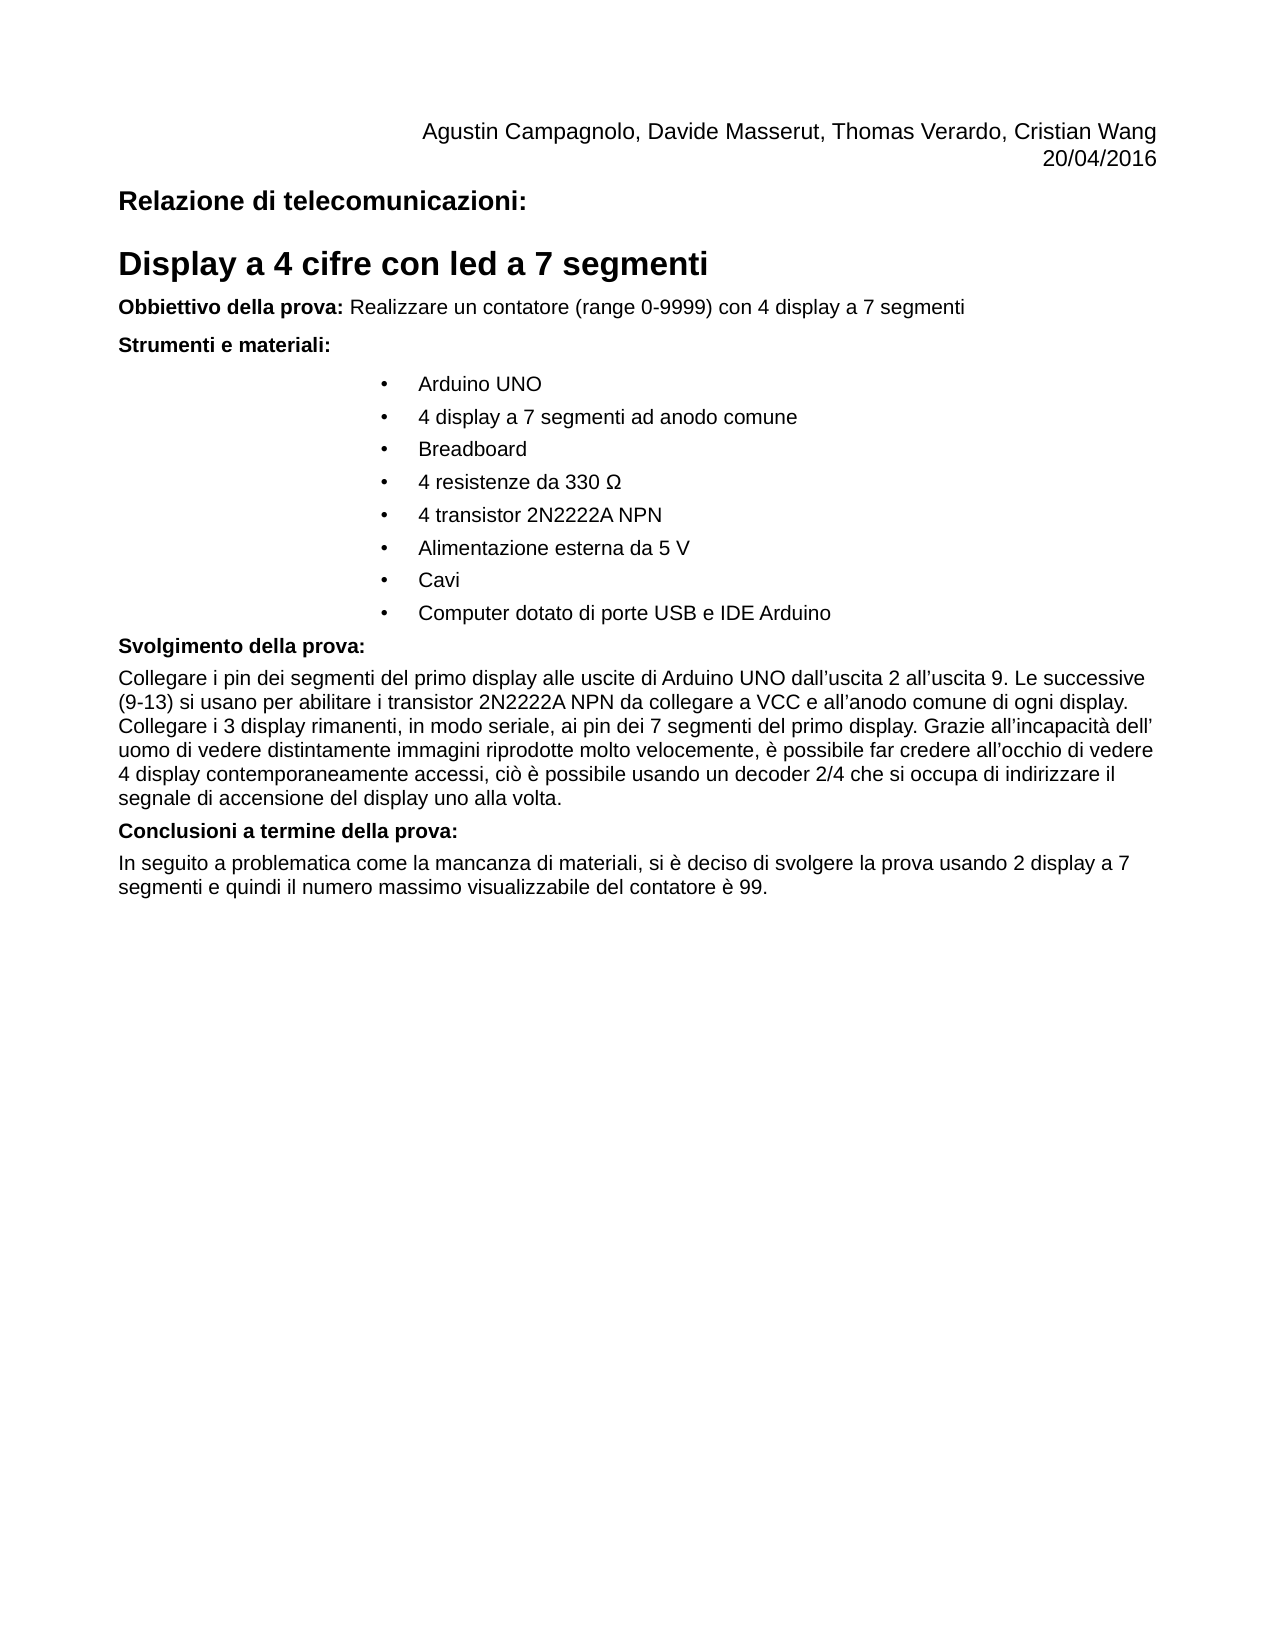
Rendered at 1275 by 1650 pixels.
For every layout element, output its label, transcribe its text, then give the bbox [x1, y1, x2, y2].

text Conclusioni a termine della prova: [118, 818, 1157, 842]
subtitle Display a 4 cifre con led a 7 segmenti [118, 244, 1157, 282]
list Computer dotato di porte USB e IDE Arduino [381, 601, 1157, 625]
text Strumenti e materiali: [118, 333, 1157, 357]
list Cavi [381, 568, 1157, 592]
text Collegare i pin dei segmenti del primo display alle uscite di Arduino UNO dall’uscita 2 all’uscita 9. Le successive (9-13) si usano per abilitare i transistor 2N2222A NPN da collegare a VCC e all’anodo comune di ogni display. Collegare i 3 display rimanenti, in modo seriale, ai pin dei 7 segmenti del primo display. Grazie all’incapacità dell’ uomo di vedere distintamente immagini riprodotte molto velocemente, è possibile far credere all’occhio di vedere 4 display contemporaneamente accessi, ciò è possibile usando un decoder 2/4 che si occupa di indirizzare il segnale di accensione del display uno alla volta. [118, 666, 1157, 810]
list Alimentazione esterna da 5 V [381, 535, 1157, 559]
list 4 transistor 2N2222A NPN [381, 503, 1157, 527]
text 20/04/2016 [118, 144, 1157, 171]
text Obbiettivo della prova: Realizzare un contatore (range 0-9999) con 4 display a 7 segmenti [118, 295, 1157, 319]
list Breadboard [381, 437, 1157, 461]
list 4 display a 7 segmenti ad anodo comune [381, 404, 1157, 428]
list Arduino UNO [381, 372, 1157, 396]
list 4 resistenze da 330 Ω [381, 470, 1157, 494]
text Agustin Campagnolo, Davide Masserut, Thomas Verardo, Cristian Wang [118, 118, 1157, 144]
text In seguito a problematica come la mancanza di materiali, si è deciso di svolgere la prova usando 2 display a 7 segmenti e quindi il numero massimo visualizzabile del contatore è 99. [118, 851, 1157, 899]
text Svolgimento della prova: [118, 633, 1157, 657]
subtitle Relazione di telecomunicazioni: [118, 185, 1157, 217]
